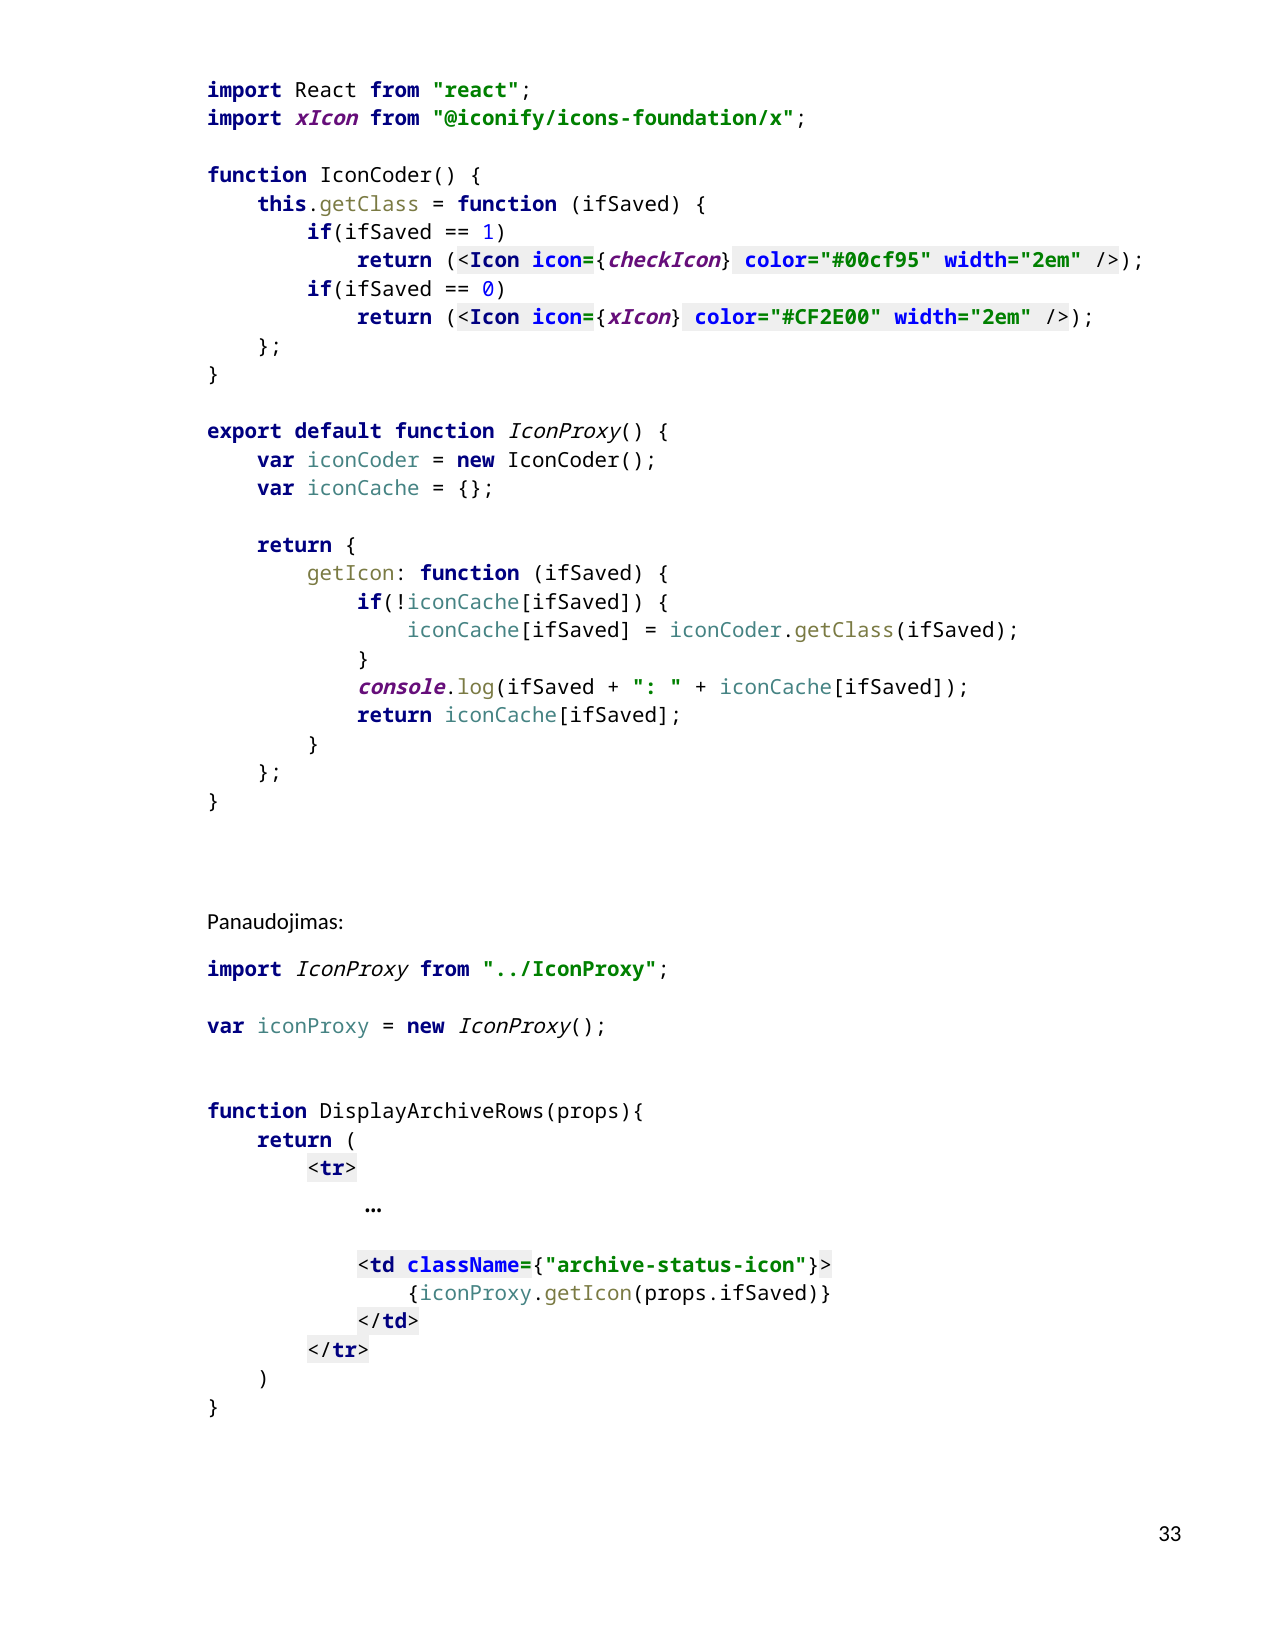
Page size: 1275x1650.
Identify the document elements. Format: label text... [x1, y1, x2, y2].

text <td className={"archive-status-icon"}> {iconProxy.getIcon(props.ifSaved)} </td> </tr> ) } [207, 1250, 1181, 1420]
text import IconProxy from "../IconProxy"; var iconProxy = new IconProxy(); function DisplayArchiveRows(props){ return ( <tr> … [207, 954, 1181, 1221]
text Panaudojimas: [207, 907, 1181, 936]
text import React from "react"; import xIcon from "@iconify/icons-foundation/x"; function IconCoder() { this.getClass = function (ifSaved) { if(ifSaved == 1) return (<Icon icon={checkIcon} color="#00cf95" width="2em" />); if(ifSaved == 0) return (<Icon icon={xIcon} color="#CF2E00" width="2em" />); }; } export default function IconProxy() { var iconCoder = new IconCoder(); var iconCache = {}; return { getIcon: function (ifSaved) { if(!iconCache[ifSaved]) { iconCache[ifSaved] = iconCoder.getClass(ifSaved); } console.log(ifSaved + ": " + iconCache[ifSaved]); return iconCache[ifSaved]; } }; } [207, 75, 1181, 814]
